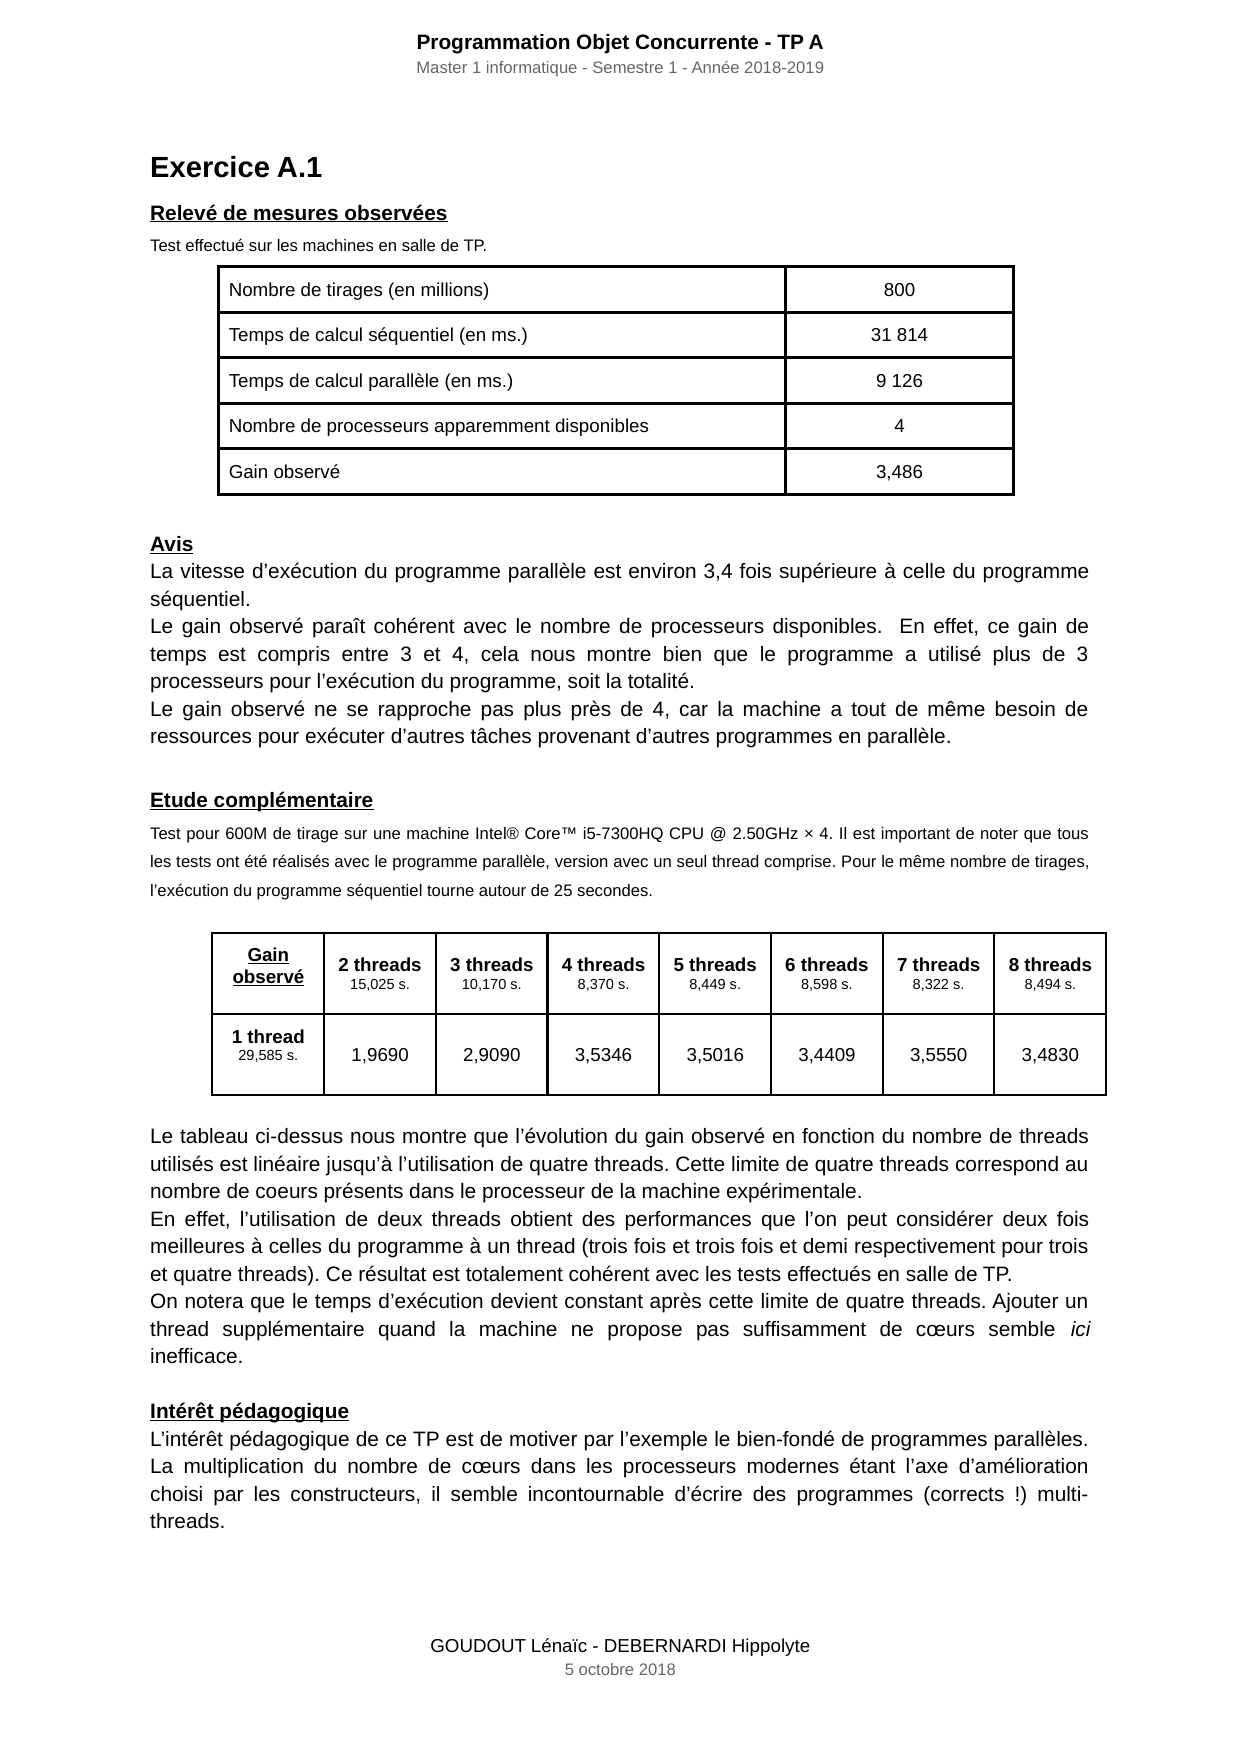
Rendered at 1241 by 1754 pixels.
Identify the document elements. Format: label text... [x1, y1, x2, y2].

table_cell 3,5550 [884, 1015, 993, 1094]
table_cell 4 [787, 405, 1012, 447]
table_cell 31 814 [787, 314, 1012, 356]
table_cell Gain observé [220, 450, 784, 493]
table_cell 3,4409 [772, 1015, 882, 1094]
table_cell Temps de calcul parallèle (en ms.) [220, 359, 784, 402]
table_cell 3,486 [787, 450, 1012, 493]
table_header 5 threads 8,449 s. [660, 934, 770, 1013]
table_cell 3,5346 [549, 1015, 658, 1094]
table_cell Nombre de processeurs apparemment disponibles [220, 405, 784, 447]
text Etude complémentaire [150, 788, 1090, 812]
text Le gain observé paraît cohérent avec le nombre de processeurs disponibles. En effet, ce gain de temps est compris entre 3 et 4, cela nous montre bien que le programme a utilisé plus de 3 processeurs pour l’exécution du programme, soit la totalité. [150, 614, 1090, 693]
text La vitesse d’exécution du programme parallèle est environ 3,4 fois supérieure à celle du programme séquentiel. [150, 559, 1090, 611]
table_cell 9 126 [787, 359, 1012, 402]
table_cell 3,4830 [995, 1015, 1105, 1094]
table_header Nombre de tirages (en millions) [220, 268, 784, 311]
table_cell 3,5016 [660, 1015, 770, 1094]
table_cell 1,9690 [325, 1015, 435, 1094]
text Test effectué sur les machines en salle de TP. [150, 236, 1090, 255]
table_header 3 threads 10,170 s. [437, 934, 546, 1013]
table_cell 2,9090 [437, 1015, 546, 1094]
text Le gain observé ne se rapproche pas plus près de 4, car la machine a tout de même besoin de ressources pour exécuter d’autres tâches provenant d’autres programmes en parallèle. [150, 697, 1090, 748]
text Test pour 600M de tirage sur une machine Intel® Core™ i5-7300HQ CPU @ 2.50GHz × 4. Il est important de noter que tous les tests ont été réalisés avec le programme parallèle, version avec un seul thread comprise. Pour le même nombre de tirages, l’exécution du programme séquentiel tourne autour de 25 secondes. [150, 823, 1090, 900]
text Intérêt pédagogique [150, 1399, 1090, 1423]
text En effet, l’utilisation de deux threads obtient des performances que l’on peut considérer deux fois meilleures à celles du programme à un thread (trois fois et trois fois et demi respectivement pour trois et quatre threads). Ce résultat est totalement cohérent avec les tests effectués en salle de TP. [150, 1206, 1090, 1285]
table_header 6 threads 8,598 s. [772, 934, 882, 1013]
table_header 8 threads 8,494 s. [995, 934, 1105, 1013]
table_cell Temps de calcul séquentiel (en ms.) [220, 314, 784, 356]
table_header 2 threads 15,025 s. [325, 934, 435, 1013]
text L’intérêt pédagogique de ce TP est de motiver par l’exemple le bien-fondé de programmes parallèles. La multiplication du nombre de cœurs dans les processeurs modernes étant l’axe d’amélioration choisi par les constructeurs, il semble incontournable d’écrire des programmes (corrects !) multi-threads. [150, 1426, 1090, 1533]
table_header 7 threads 8,322 s. [884, 934, 993, 1013]
table_header 4 threads 8,370 s. [549, 934, 658, 1013]
table_cell 1 thread 29,585 s. [213, 1015, 323, 1094]
text Le tableau ci-dessus nous montre que l’évolution du gain observé en fonction du nombre de threads utilisés est linéaire jusqu’à l’utilisation de quatre threads. Cette limite de quatre threads correspond au nombre de coeurs présents dans le processeur de la machine expérimentale. [150, 1124, 1090, 1203]
table_header 800 [787, 268, 1012, 311]
text Relevé de mesures observées [150, 200, 1090, 224]
table_header Gain observé [213, 934, 323, 1013]
text Avis [150, 532, 1090, 556]
text Exercice A.1 [150, 150, 1090, 183]
text On notera que le temps d’exécution devient constant après cette limite de quatre threads. Ajouter un thread supplémentaire quand la machine ne propose pas suffisamment de cœurs semble ici inefficace. [150, 1289, 1090, 1368]
